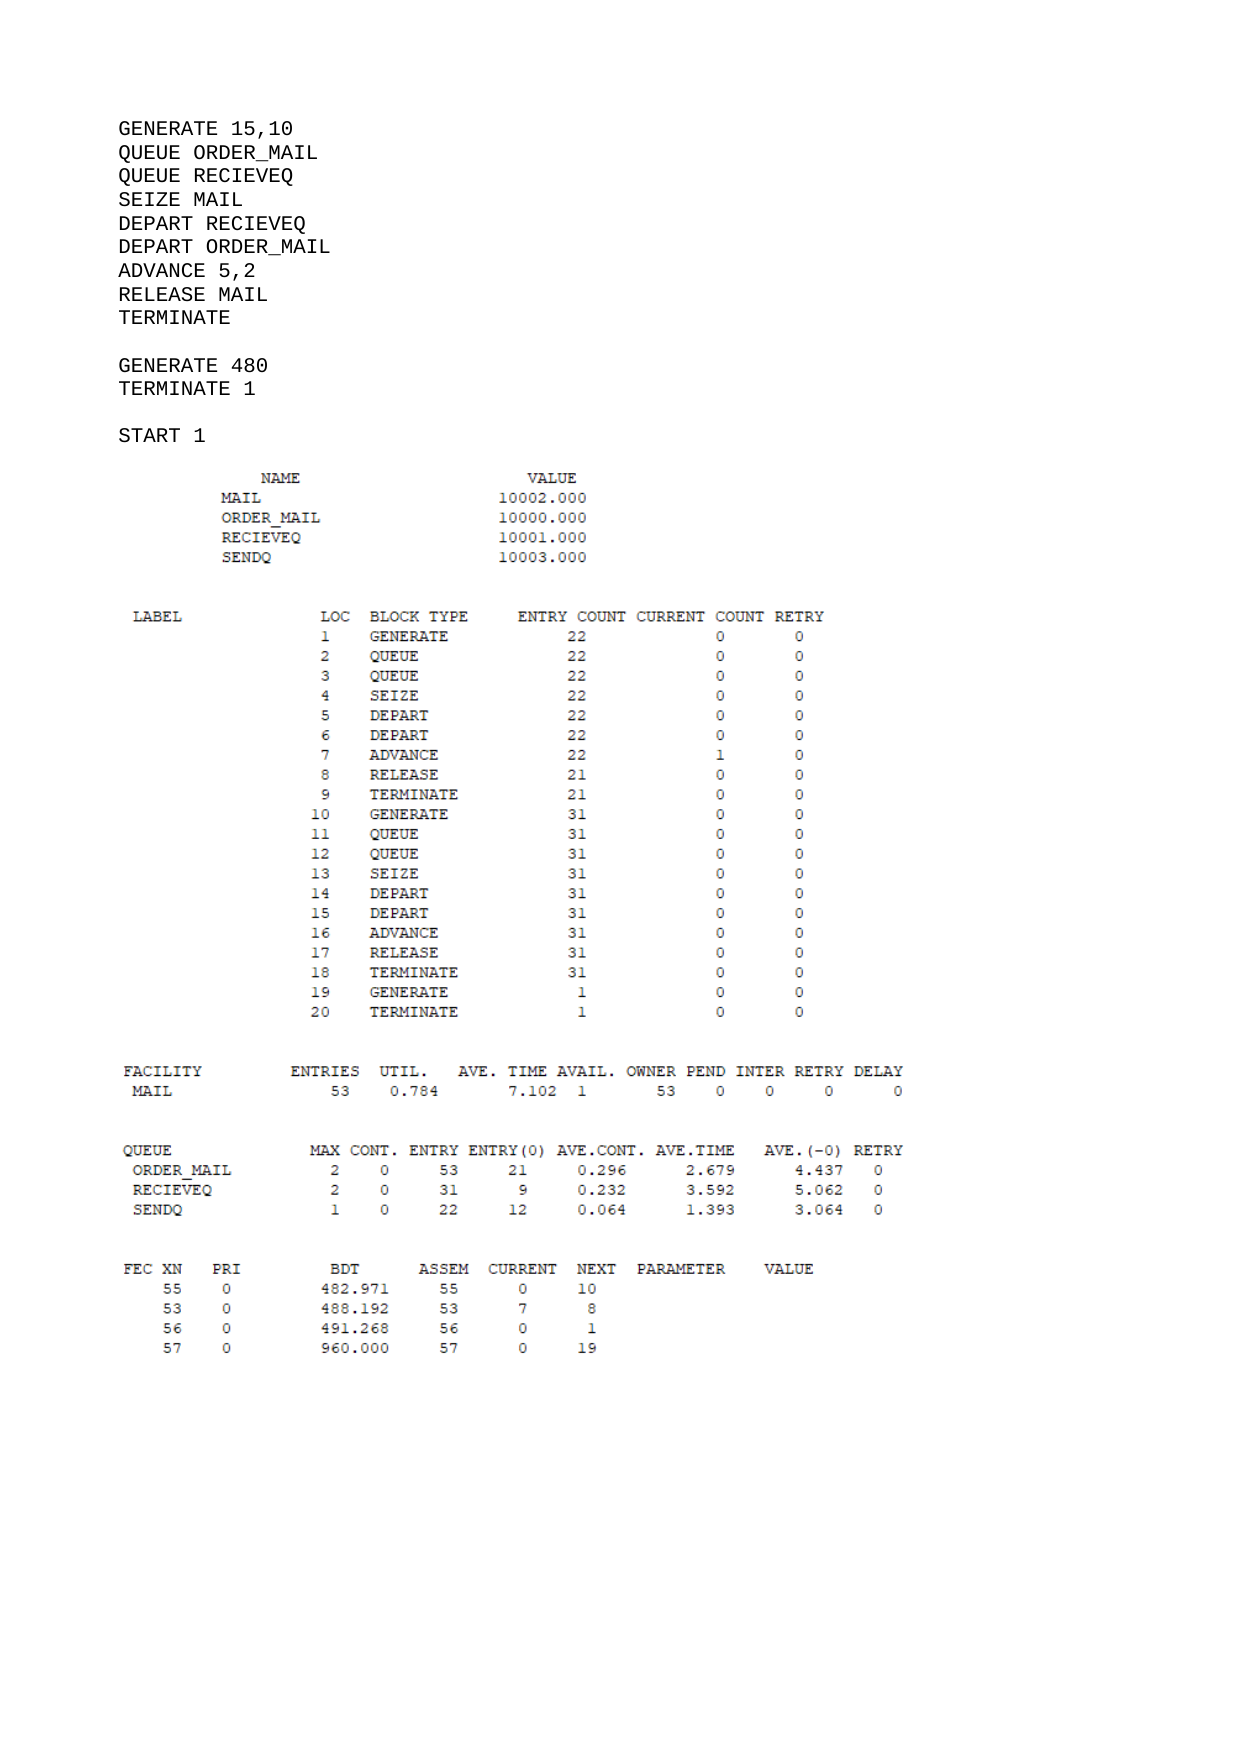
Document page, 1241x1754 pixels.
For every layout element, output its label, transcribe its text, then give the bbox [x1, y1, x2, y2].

text RELEASE MAIL [118, 284, 1122, 307]
text TERMINATE 1 [118, 378, 1122, 402]
picture [118, 472, 908, 1358]
text QUEUE ORDER_MAIL [118, 142, 1122, 165]
text SEIZE MAIL [118, 189, 1122, 213]
text START 1 [118, 426, 1122, 449]
text DEPART RECIEVEQ [118, 213, 1122, 236]
text GENERATE 15,10 [118, 118, 1122, 142]
text ADVANCE 5,2 [118, 260, 1122, 284]
text QUEUE RECIEVEQ [118, 165, 1122, 189]
text DEPART ORDER_MAIL [118, 236, 1122, 260]
text GENERATE 480 [118, 354, 1122, 378]
text TERMINATE [118, 307, 1122, 331]
